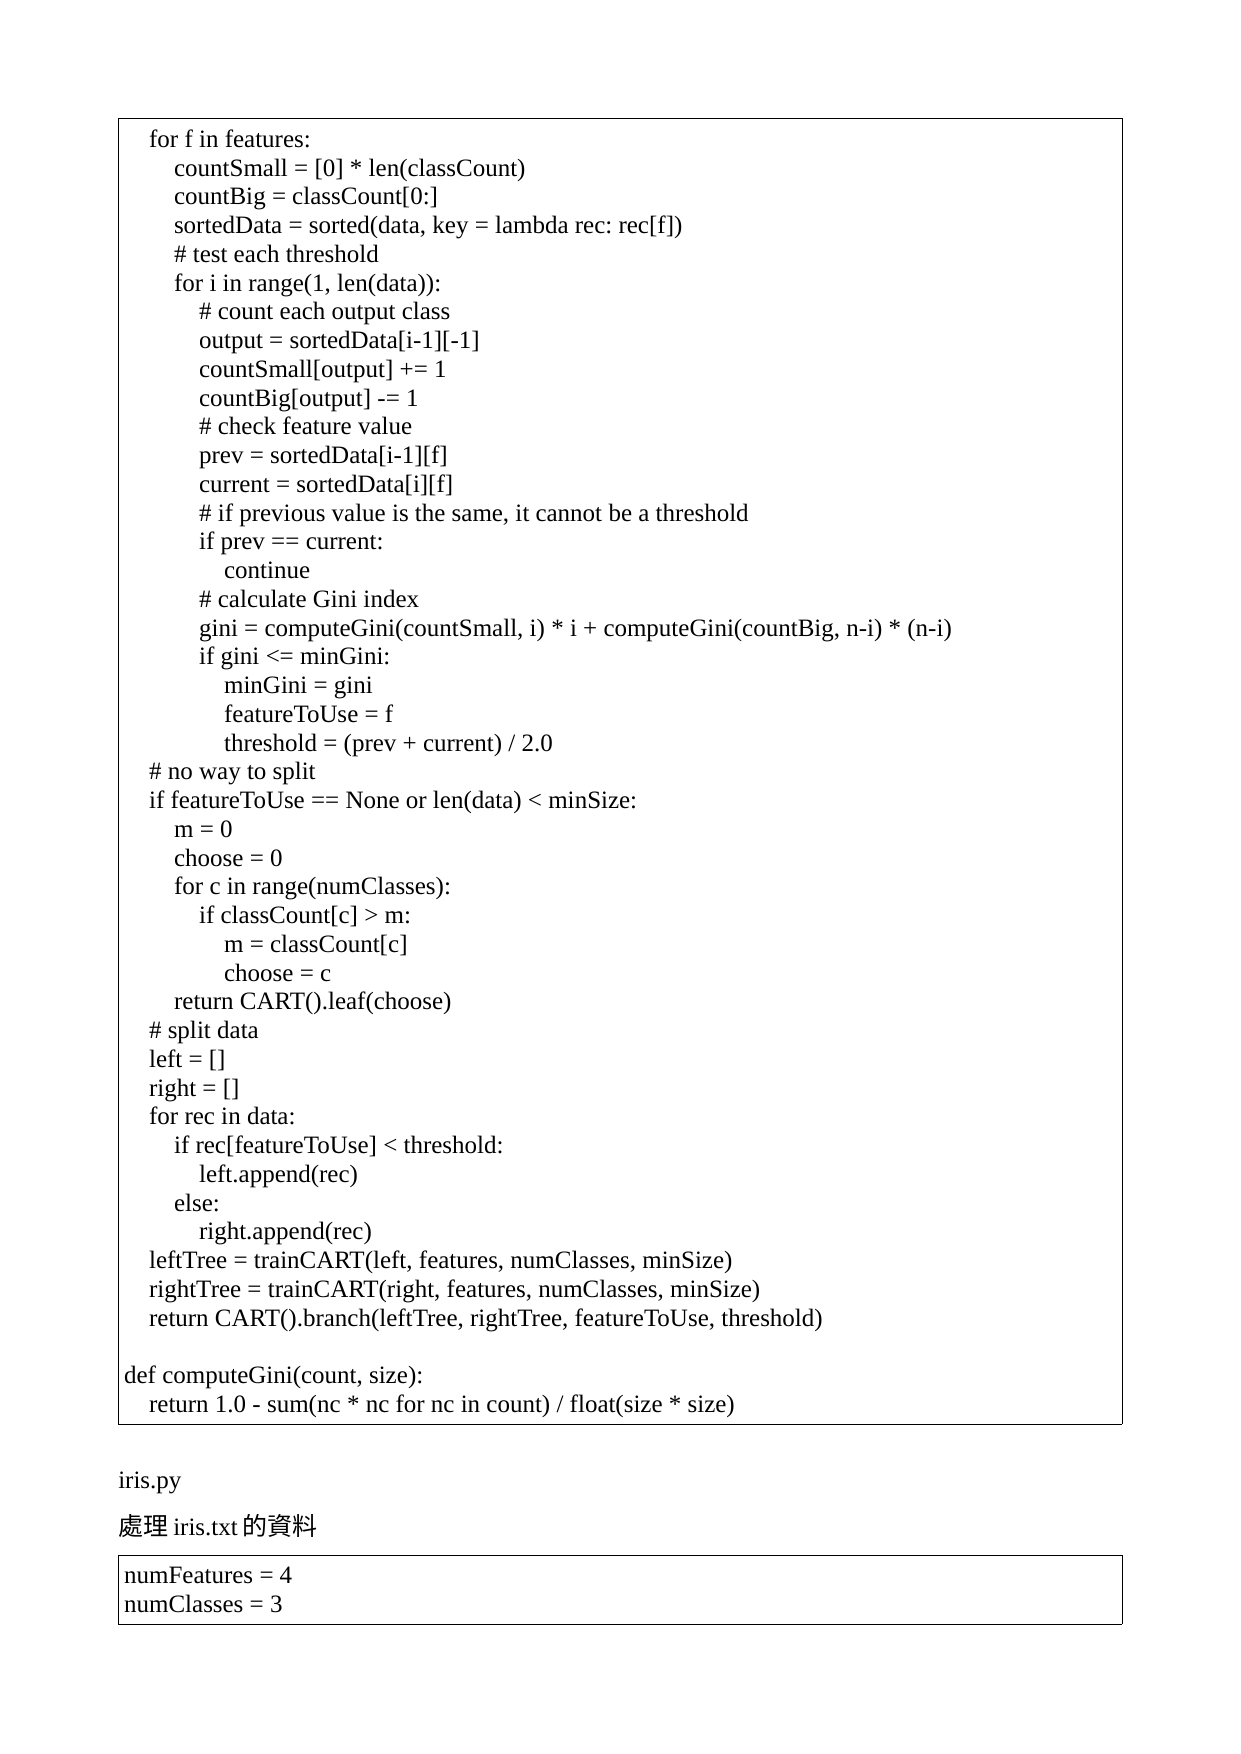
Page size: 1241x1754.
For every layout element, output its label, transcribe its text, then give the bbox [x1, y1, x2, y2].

text 處理iris.txt的資料 [118, 1506, 1122, 1542]
table_header numFeatures = 4 numClasses = 3 [119, 1556, 1122, 1624]
text iris.py [118, 1465, 1122, 1493]
table_header for f in features: countSmall = [0] * len(classCount) countBig = classCount[0:] sortedData = sorted(data, key = lambda rec: rec[f]) # test each threshold for i in range(1, len(data)): # count each output class output = sortedData[i-1][-1] countSmall[output] += 1 countBig[output] -= 1 # check feature value prev = sortedData[i-1][f] current = sortedData[i][f] # if previous value is the same, it cannot be a threshold if prev == current: continue # calculate Gini index gini = computeGini(countSmall, i) * i + computeGini(countBig, n-i) * (n-i) if gini <= minGini: minGini = gini featureToUse = f threshold = (prev + current) / 2.0 # no way to split if featureToUse == None or len(data) < minSize: m = 0 choose = 0 for c in range(numClasses): if classCount[c] > m: m = classCount[c] choose = c return CART().leaf(choose) # split data left = [] right = [] for rec in data: if rec[featureToUse] < threshold: left.append(rec) else: right.append(rec) leftTree = trainCART(left, features, numClasses, minSize) rightTree = trainCART(right, features, numClasses, minSize) return CART().branch(leftTree, rightTree, featureToUse, threshold) def computeGini(count, size): return 1.0 - sum(nc * nc for nc in count) / float(size * size) [119, 119, 1122, 1423]
